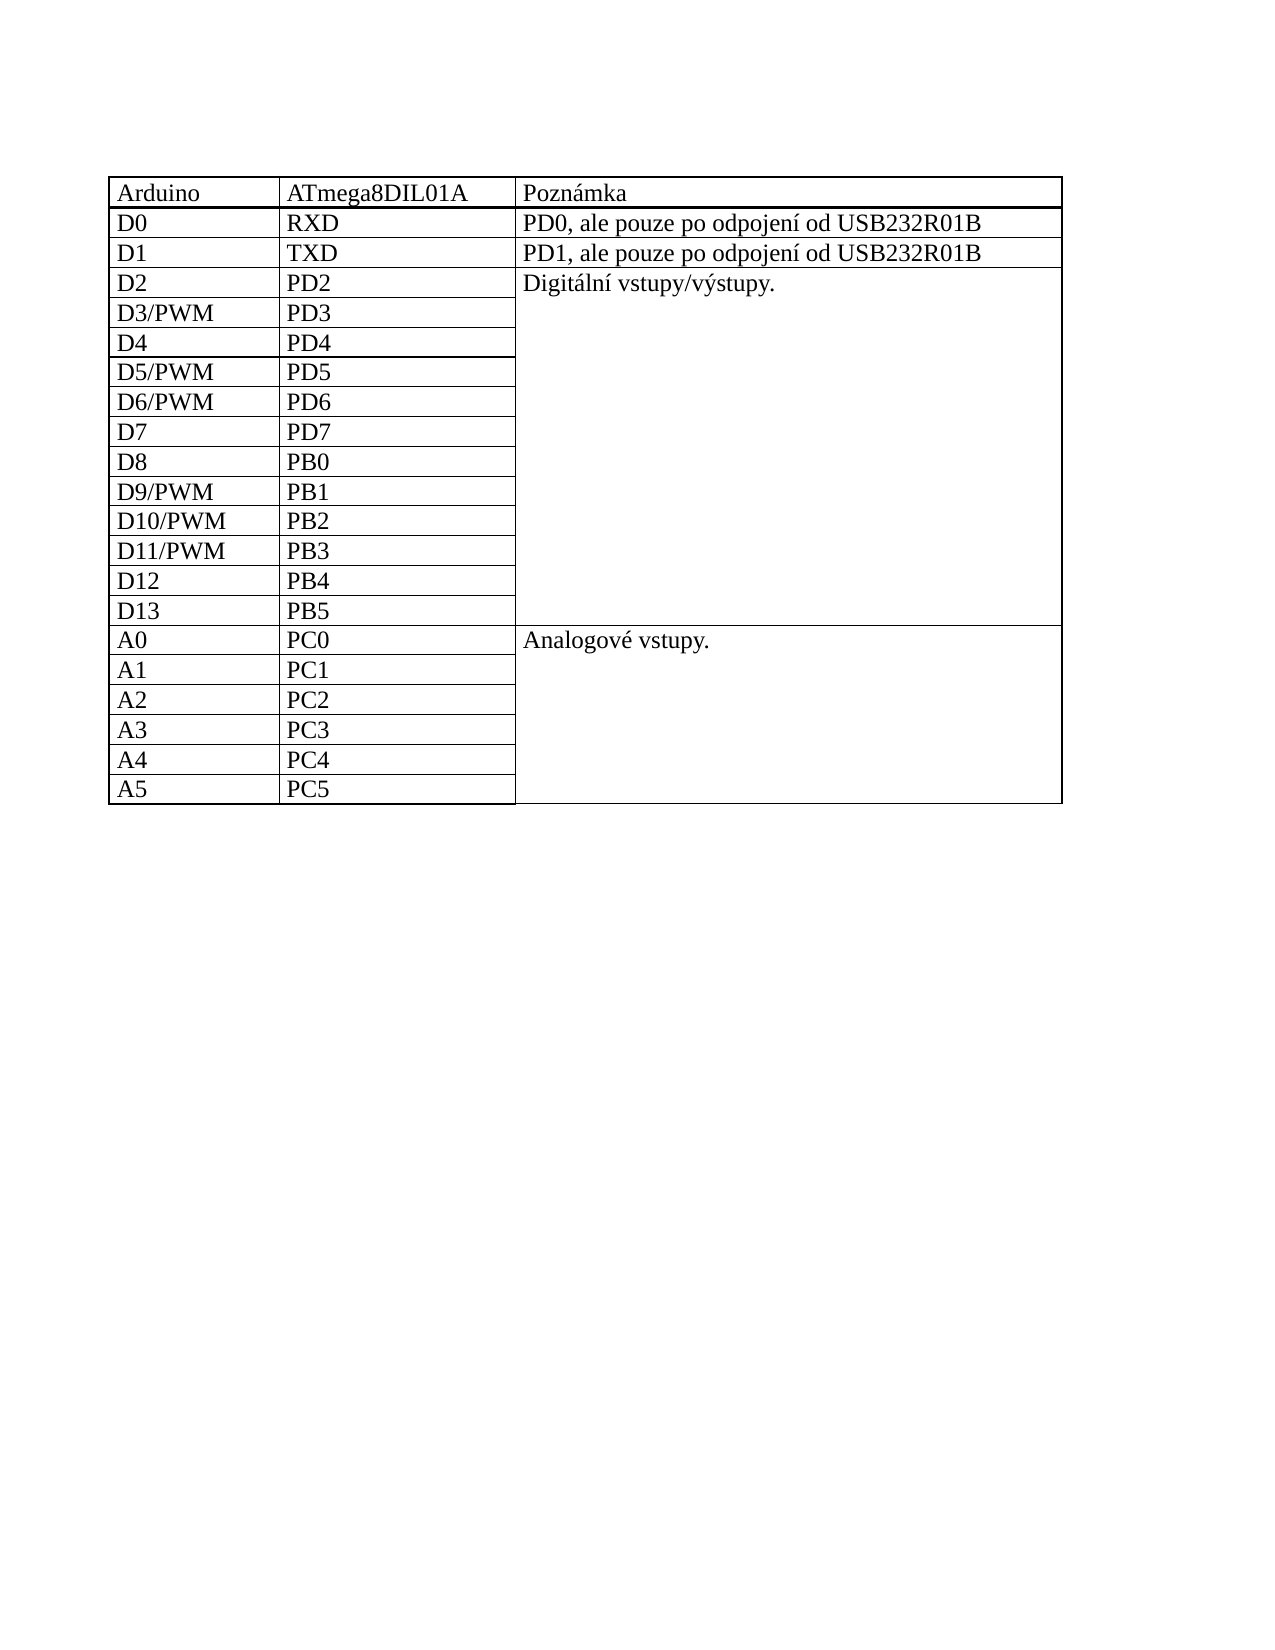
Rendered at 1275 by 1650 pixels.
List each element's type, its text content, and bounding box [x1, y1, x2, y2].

table_cell D11/PWM [110, 536, 279, 565]
table_cell PD7 [280, 417, 515, 446]
table_cell D1 [110, 238, 279, 267]
table_header Poznámka [516, 178, 1061, 206]
table_cell D12 [110, 566, 279, 595]
table_cell A0 [110, 626, 279, 654]
table_cell PC5 [280, 775, 515, 803]
table_cell D3/PWM [110, 298, 279, 327]
table_cell PC2 [280, 685, 515, 714]
table_cell PB1 [280, 477, 515, 505]
table_cell PB4 [280, 566, 515, 595]
table_cell A2 [110, 685, 279, 714]
table_cell PD1, ale pouze po odpojení od USB232R01B [516, 238, 1061, 267]
table_cell PB3 [280, 536, 515, 565]
table_cell A3 [110, 715, 279, 744]
table_cell PD5 [280, 358, 515, 386]
table_cell TXD [280, 238, 515, 267]
table_cell D9/PWM [110, 477, 279, 505]
table_cell Digitální vstupy/výstupy. [516, 268, 1061, 624]
table_cell PD6 [280, 387, 515, 416]
table_cell PD0, ale pouze po odpojení od USB232R01B [516, 209, 1061, 237]
table_cell A5 [110, 775, 279, 803]
table_cell D5/PWM [110, 358, 279, 386]
table_header Arduino [110, 178, 279, 206]
table_cell A1 [110, 655, 279, 684]
table_cell D6/PWM [110, 387, 279, 416]
table_header ATmega8DIL01A [280, 178, 515, 206]
table_cell D13 [110, 596, 279, 624]
table_cell D4 [110, 328, 279, 356]
table_cell PD2 [280, 268, 515, 297]
table_cell D0 [110, 209, 279, 237]
table_cell PD4 [280, 328, 515, 356]
table_cell D2 [110, 268, 279, 297]
table_cell PC4 [280, 745, 515, 773]
table_cell PC0 [280, 626, 515, 654]
table_cell D10/PWM [110, 506, 279, 535]
table_cell D8 [110, 447, 279, 476]
table_cell Analogové vstupy. [516, 626, 1061, 803]
table_cell A4 [110, 745, 279, 773]
table_cell PC1 [280, 655, 515, 684]
table_cell PD3 [280, 298, 515, 327]
table_cell PB0 [280, 447, 515, 476]
table_cell PB2 [280, 506, 515, 535]
table_cell PC3 [280, 715, 515, 744]
table_cell PB5 [280, 596, 515, 624]
table_cell D7 [110, 417, 279, 446]
table_cell RXD [280, 209, 515, 237]
